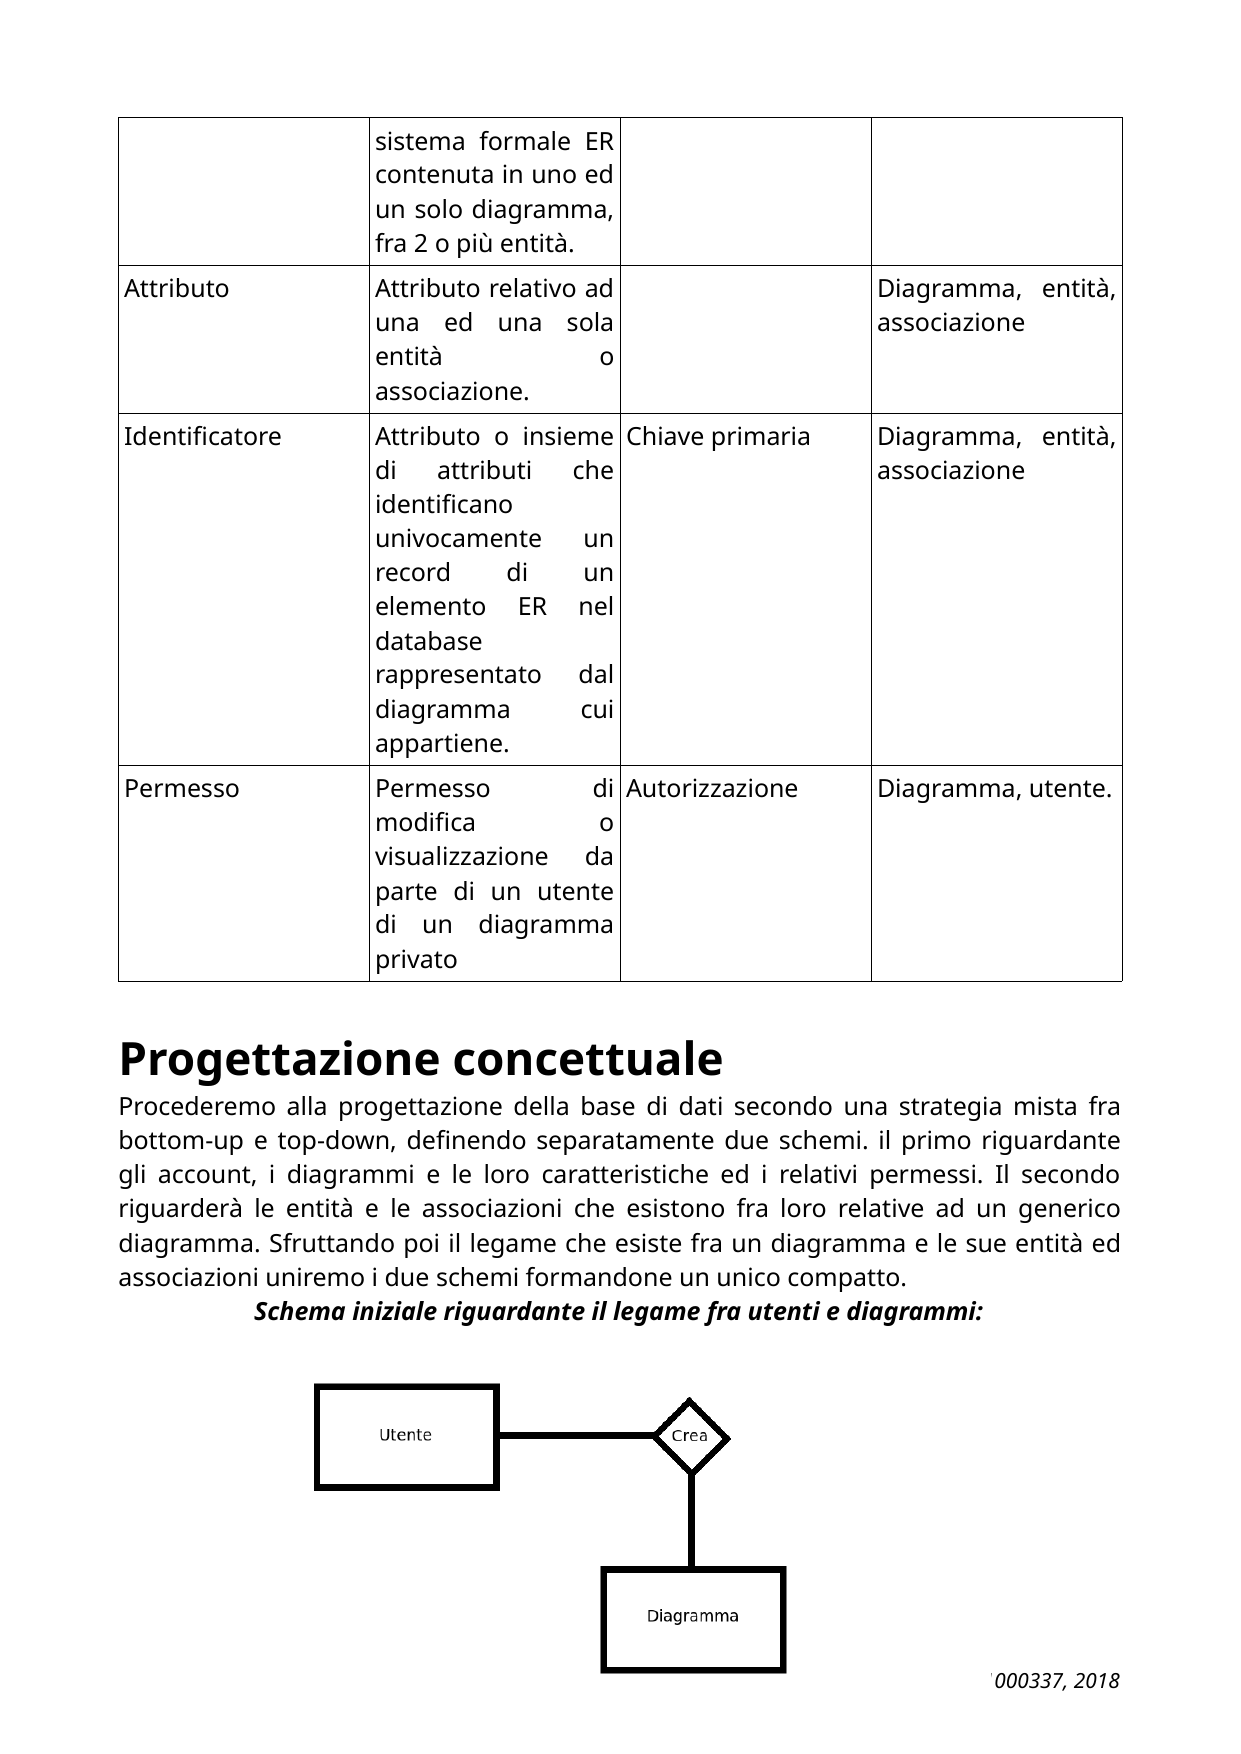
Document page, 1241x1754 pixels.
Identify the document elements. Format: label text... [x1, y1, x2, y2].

table_cell Diagramma, entità, associazione [872, 266, 1122, 413]
table_cell sistema formale ER contenuta in uno ed un solo diagramma, fra 2 o più entità. [370, 118, 620, 265]
text Schema iniziale riguardante il legame fra utenti e diagrammi: [118, 1293, 1122, 1327]
table_cell Permesso [119, 766, 369, 981]
table_cell Permesso di modifica o visualizzazione da parte di un utente di un diagramma privato [370, 766, 620, 981]
table_cell Identificatore [119, 414, 369, 765]
table_cell [621, 266, 871, 413]
text Procederemo alla progettazione della base di dati secondo una strategia mista fra bottom-up e top-down, definendo separatamente due schemi. il primo riguardante gli account, i diagrammi e le loro caratteristiche ed i relativi permessi. Il secondo riguarderà le entità e le associazioni che esistono fra loro relative ad un generico diagramma. Sfruttando poi il legame che esiste fra un diagramma e le sue entità ed associazioni uniremo i due schemi formandone un unico compatto. [118, 1089, 1122, 1293]
table_cell Diagramma, utente. [872, 766, 1122, 981]
text Progettazione concettuale [118, 1027, 1122, 1089]
picture [248, 1341, 992, 1754]
table_cell Diagramma, entità, associazione [872, 414, 1122, 765]
table_cell Attributo relativo ad una ed una sola entità o associazione. [370, 266, 620, 413]
table_cell [621, 118, 871, 265]
table_cell Chiave primaria [621, 414, 871, 765]
table_cell [872, 118, 1122, 265]
table_cell Attributo [119, 266, 369, 413]
table_cell Autorizzazione [621, 766, 871, 981]
table_cell [119, 118, 369, 265]
table_cell Attributo o insieme di attributi che identificano univocamente un record di un elemento ER nel database rappresentato dal diagramma cui appartiene. [370, 414, 620, 765]
